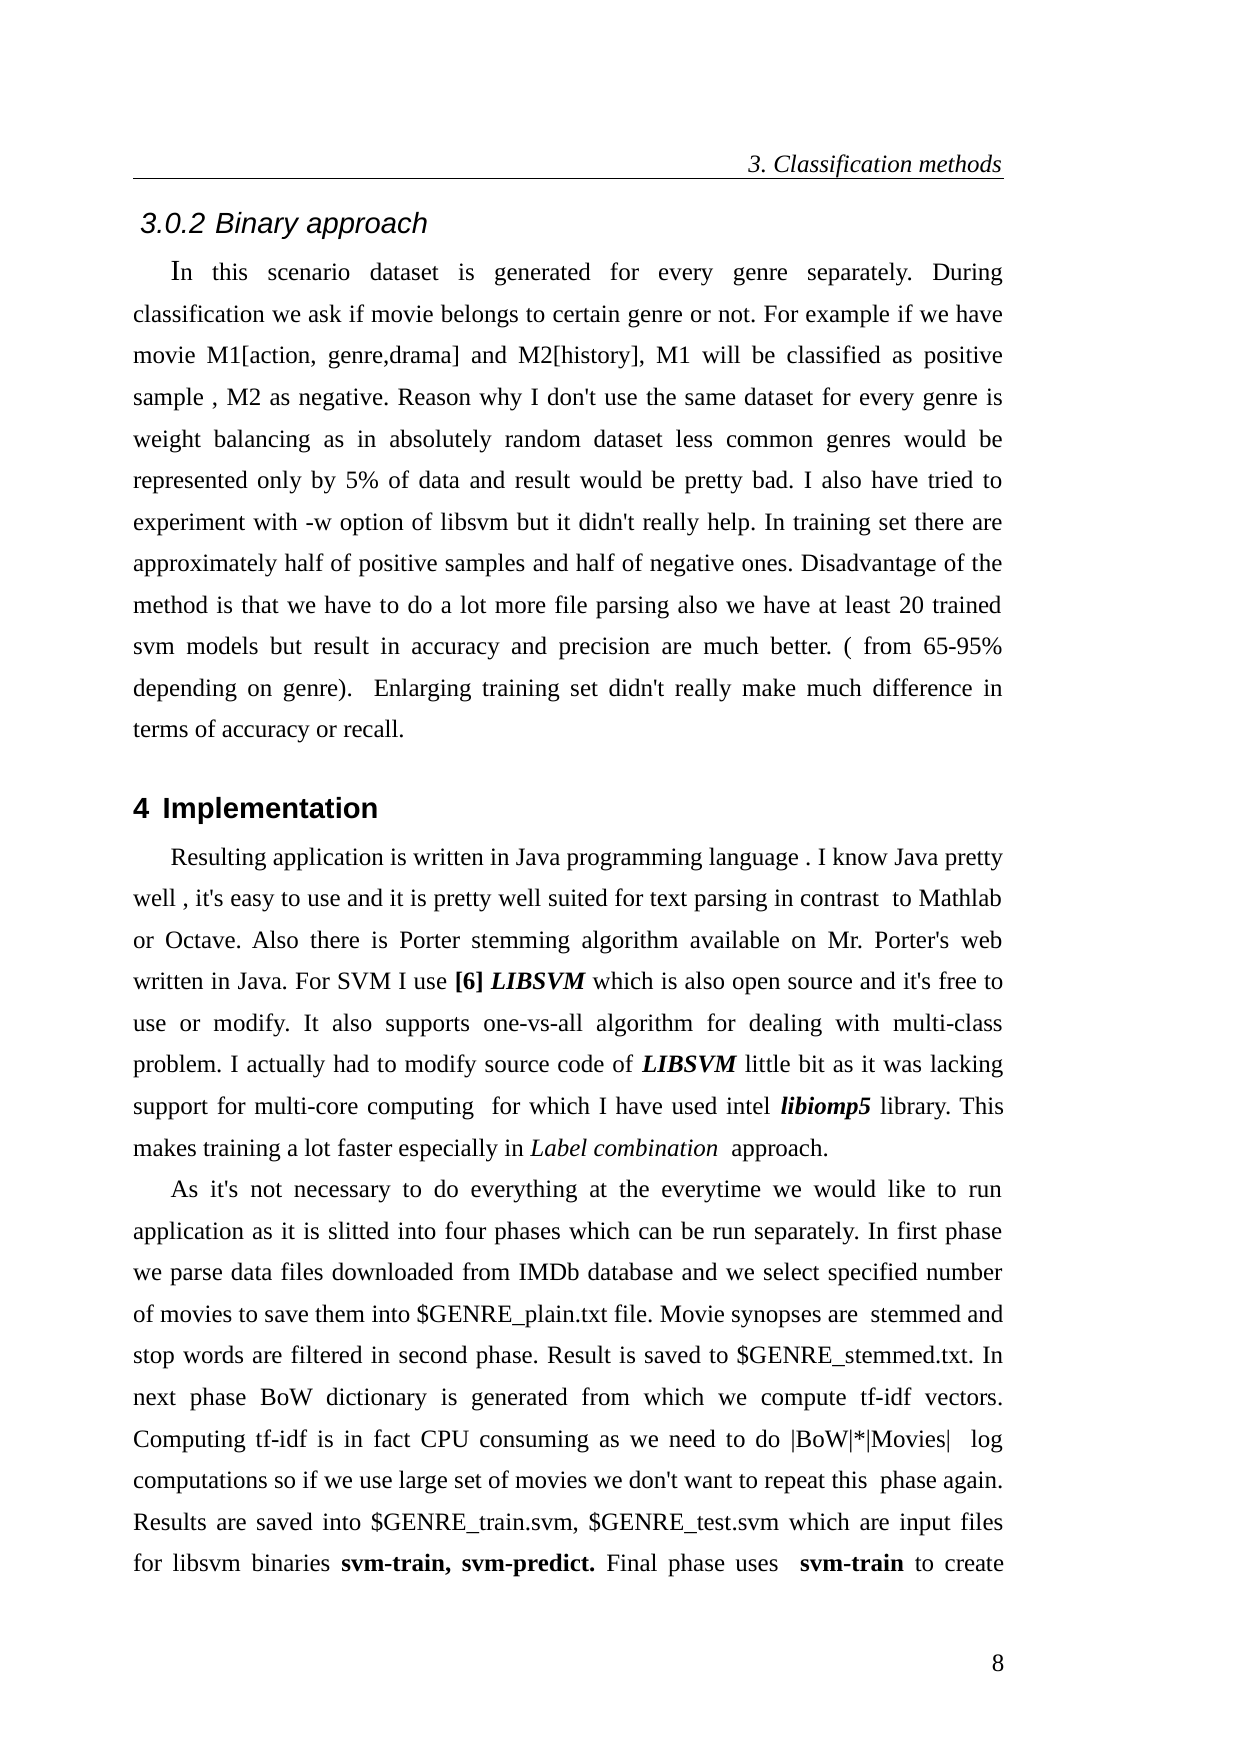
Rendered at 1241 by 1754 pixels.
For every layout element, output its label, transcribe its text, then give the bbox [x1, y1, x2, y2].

subtitle Binary approach [140, 207, 1004, 240]
text In this scenario dataset is generated for every genre separately. During classification we ask if movie belongs to certain genre or not. For example if we have movie M1[action, genre,drama] and M2[history], M1 will be classified as positive sample , M2 as negative. Reason why I don't use the same dataset for every genre is weight balancing as in absolutely random dataset less common genres would be represented only by 5% of data and result would be pretty bad. I also have tried to experiment with -w option of libsvm but it didn't really help. In training set there are approximately half of positive samples and half of negative ones. Disadvantage of the method is that we have to do a lot more file parsing also we have at least 20 trained svm models but result in accuracy and precision are much better. ( from 65-95% depending on genre). Enlarging training set didn't really make much difference in terms of accuracy or recall. [133, 254, 1004, 743]
text As it's not necessary to do everything at the everytime we would like to run application as it is slitted into four phases which can be run separately. In first phase we parse data files downloaded from IMDb database and we select specified number of movies to save them into $GENRE_plain.txt file. Movie synopses are stemmed and stop words are filtered in second phase. Result is saved to $GENRE_stemmed.txt. In next phase BoW dictionary is generated from which we compute tf-idf vectors. Computing tf-idf is in fact CPU consuming as we need to do |BoW|*|Movies| log computations so if we use large set of movies we don't want to repeat this phase again. Results are saved into $GENRE_train.svm, $GENRE_test.svm which are input files for libsvm binaries svm-train, svm-predict. Final phase uses svm-train to create [133, 1175, 1004, 1577]
text Resulting application is written in Java programming language . I know Java pretty well , it's easy to use and it is pretty well suited for text parsing in contrast to Mathlab or Octave. Also there is Porter stemming algorithm available on Mr. Porter's web written in Java. For SVM I use [6] LIBSVM which is also open source and it's free to use or modify. It also supports one-vs-all algorithm for dealing with multi-class problem. I actually had to modify source code of LIBSVM little bit as it was lacking support for multi-core computing for which I have used intel libiomp5 library. This makes training a lot faster especially in Label combination approach. [133, 843, 1004, 1161]
subtitle Implementation [133, 792, 1004, 824]
